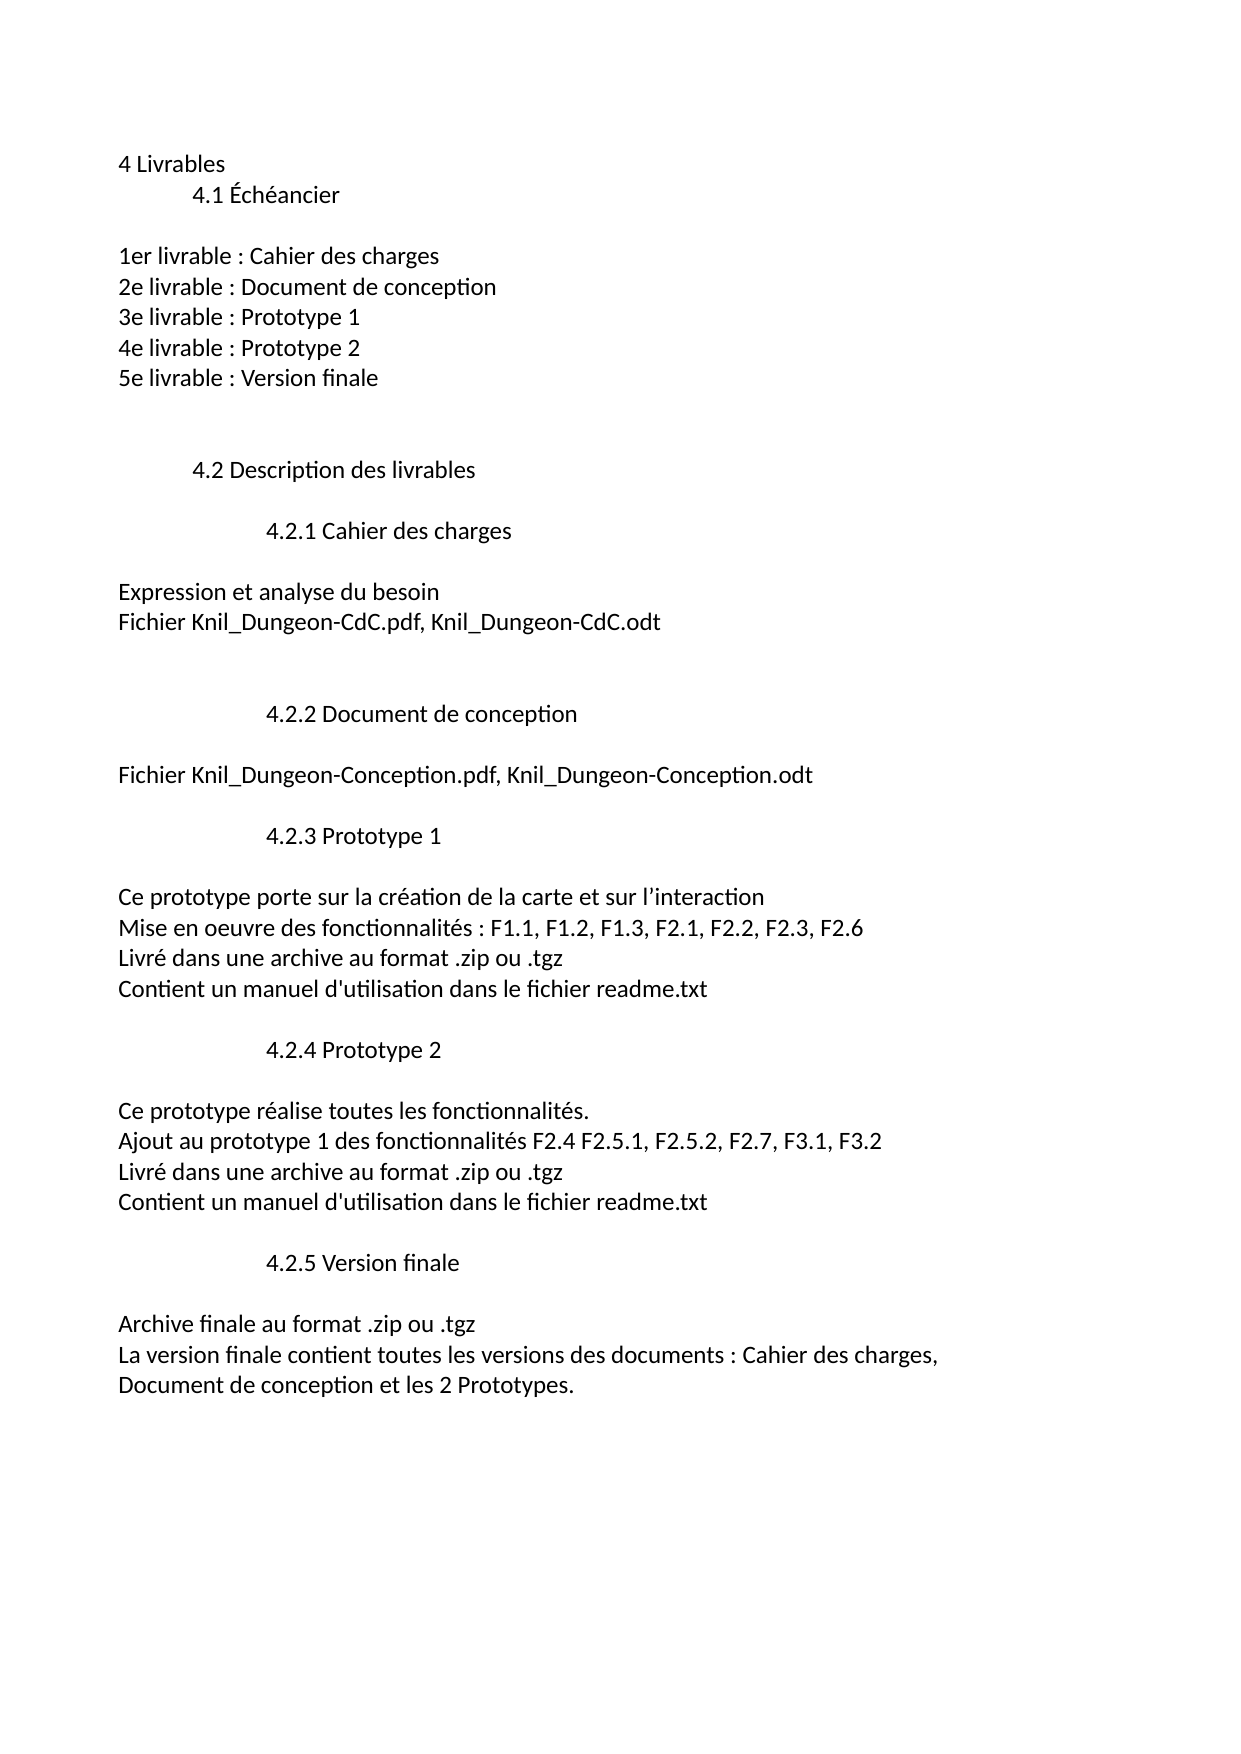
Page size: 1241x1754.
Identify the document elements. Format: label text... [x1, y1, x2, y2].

text 4.2.4 Prototype 2 Ce prototype réalise toutes les fonctionnalités. Ajout au prototype 1 des fonctionnalités F2.4 F2.5.1, F2.5.2, F2.7, F3.1, F3.2 Livré dans une archive au format .zip ou .tgz Contient un manuel d'utilisation dans le fichier readme.txt 4.2.5 Version finale Archive finale au format .zip ou .tgz La version finale contient toutes les versions des documents : Cahier des charges, Document de conception et les 2 Prototypes. [118, 1034, 1122, 1431]
text 4 Livrables 4.1 Échéancier 1er livrable : Cahier des charges 2e livrable : Document de conception 3e livrable : Prototype 1 4e livrable : Prototype 2 5e livrable : Version finale 4.2 Description des livrables 4.2.1 Cahier des charges Expression et analyse du besoin Fichier Knil_Dungeon-CdC.pdf, Knil_Dungeon-CdC.odt 4.2.2 Document de conception Fichier Knil_Dungeon-Conception.pdf, Knil_Dungeon-Conception.odt 4.2.3 Prototype 1 Ce prototype porte sur la création de la carte et sur l’interaction Mise en oeuvre des fonctionnalités : F1.1, F1.2, F1.3, F2.1, F2.2, F2.3, F2.6 Livré dans une archive au format .zip ou .tgz Contient un manuel d'utilisation dans le fichier readme.txt [118, 149, 1122, 1034]
